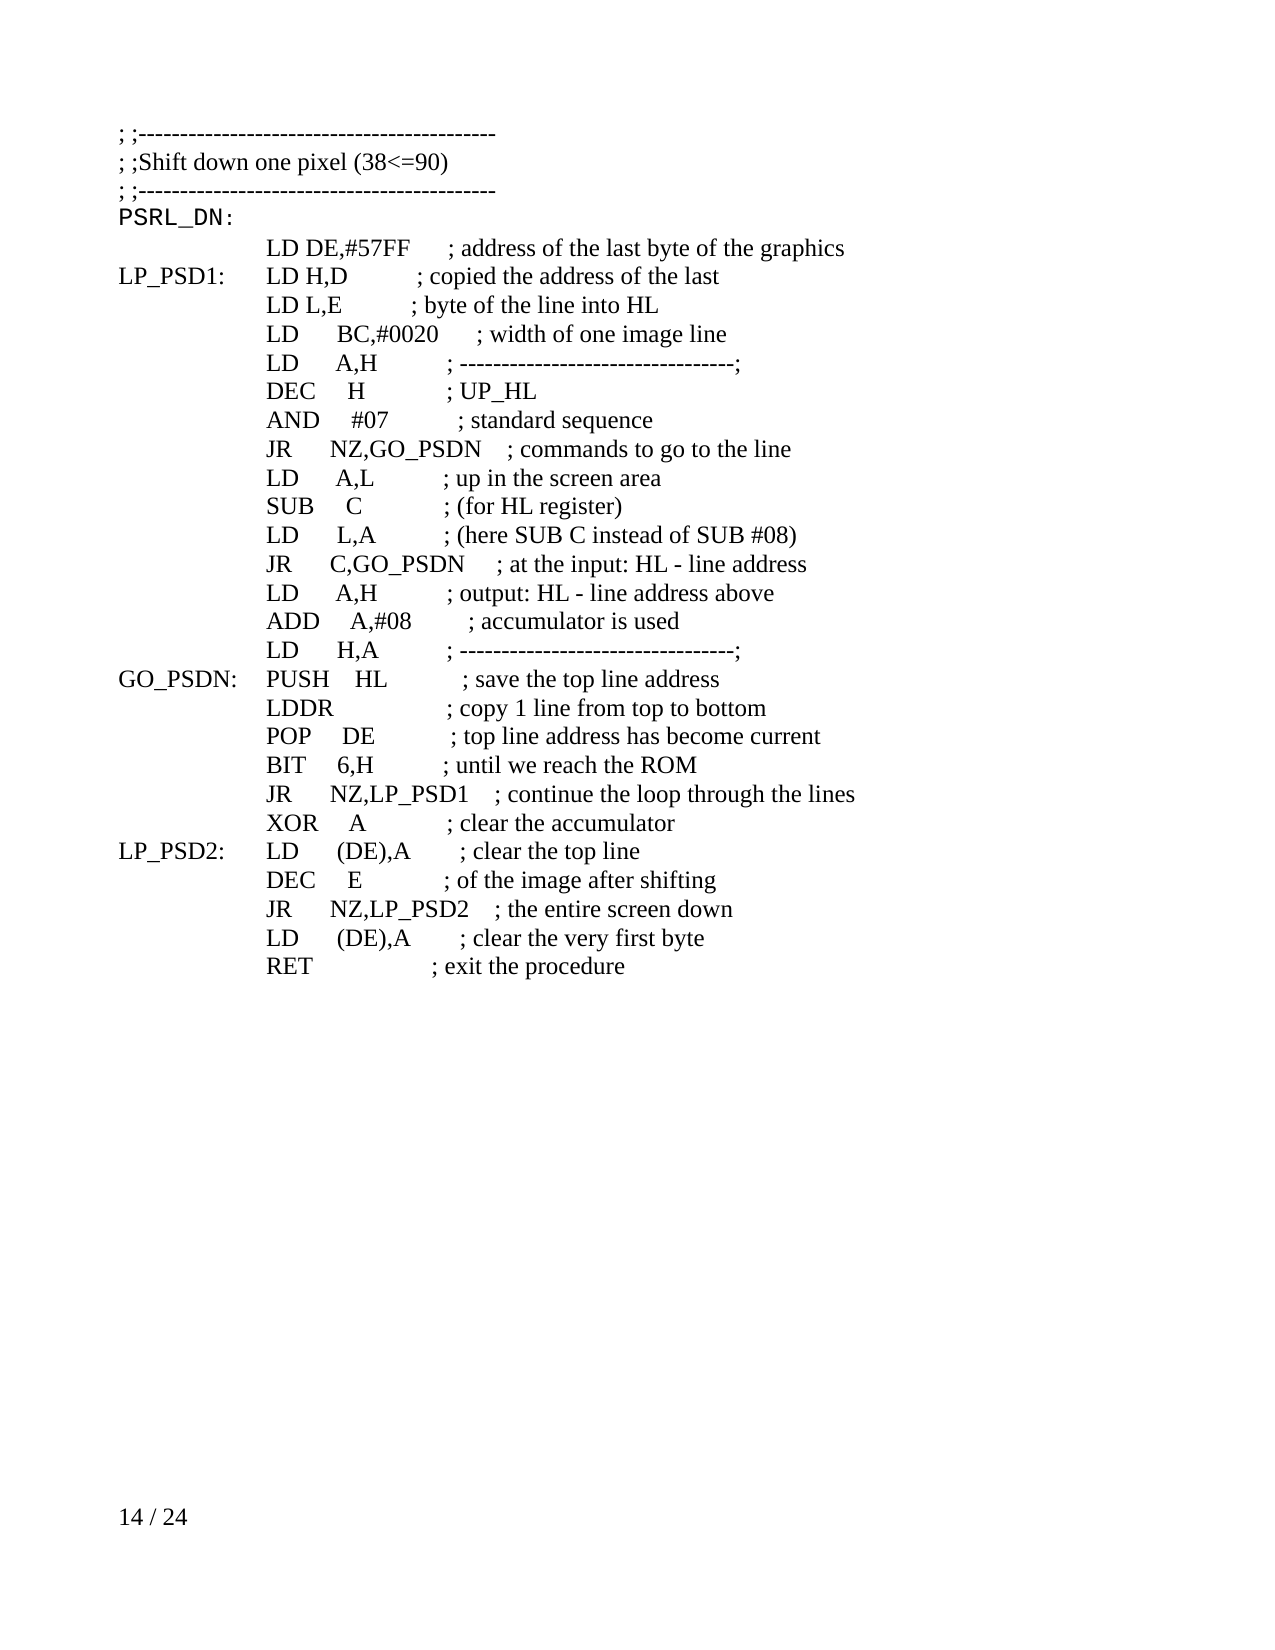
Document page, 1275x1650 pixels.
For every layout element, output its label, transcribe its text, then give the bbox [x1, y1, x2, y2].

text LD L,A ; (here SUB C instead of SUB #08) [118, 520, 1157, 549]
text DEC H ; UP_HL [118, 376, 1157, 405]
text ADD A,#08 ; accumulator is used [118, 606, 1157, 635]
text ; ;------------------------------------------- [118, 118, 1157, 147]
text JR NZ,LP_PSD2 ; the entire screen down [118, 894, 1157, 923]
text JR NZ,GO_PSDN ; commands to go to the line [118, 434, 1157, 463]
text LDDR ; copy 1 line from top to bottom [118, 693, 1157, 721]
text ; ;Shift down one pixel (38<=90) [118, 147, 1157, 176]
text SUB C ; (for HL register) [118, 491, 1157, 520]
text LD A,L ; up in the screen area [118, 463, 1157, 491]
text POP DE ; top line address has become current [118, 721, 1157, 750]
text LD BC,#0020 ; width of one image line [118, 319, 1157, 348]
text BIT 6,H ; until we reach the ROM [118, 750, 1157, 779]
text RET ; exit the procedure [118, 951, 1157, 980]
text LD A,H ; output: HL - line address above [118, 578, 1157, 606]
text DEC E ; of the image after shifting [118, 865, 1157, 894]
text PSRL_DN: [118, 204, 1157, 233]
text LD H,A ; ---------------------------------; [118, 635, 1157, 664]
text JR NZ,LP_PSD1 ; continue the loop through the lines [118, 779, 1157, 808]
text ; ;------------------------------------------- [118, 176, 1157, 204]
text LD L,E ; byte of the line into HL [118, 290, 1157, 319]
text AND #07 ; standard sequence [118, 405, 1157, 434]
text LD (DE),A ; clear the very first byte [118, 923, 1157, 951]
text LD A,H ; ---------------------------------; [118, 348, 1157, 376]
text XOR A ; clear the accumulator [118, 808, 1157, 836]
text GO_PSDN: PUSH HL ; save the top line address [118, 664, 1157, 693]
text JR C,GO_PSDN ; at the input: HL - line address [118, 549, 1157, 578]
text LP_PSD1: LD H,D ; copied the address of the last [118, 261, 1157, 290]
text LD DE,#57FF ; address of the last byte of the graphics [118, 233, 1157, 261]
text LP_PSD2: LD (DE),A ; clear the top line [118, 836, 1157, 865]
